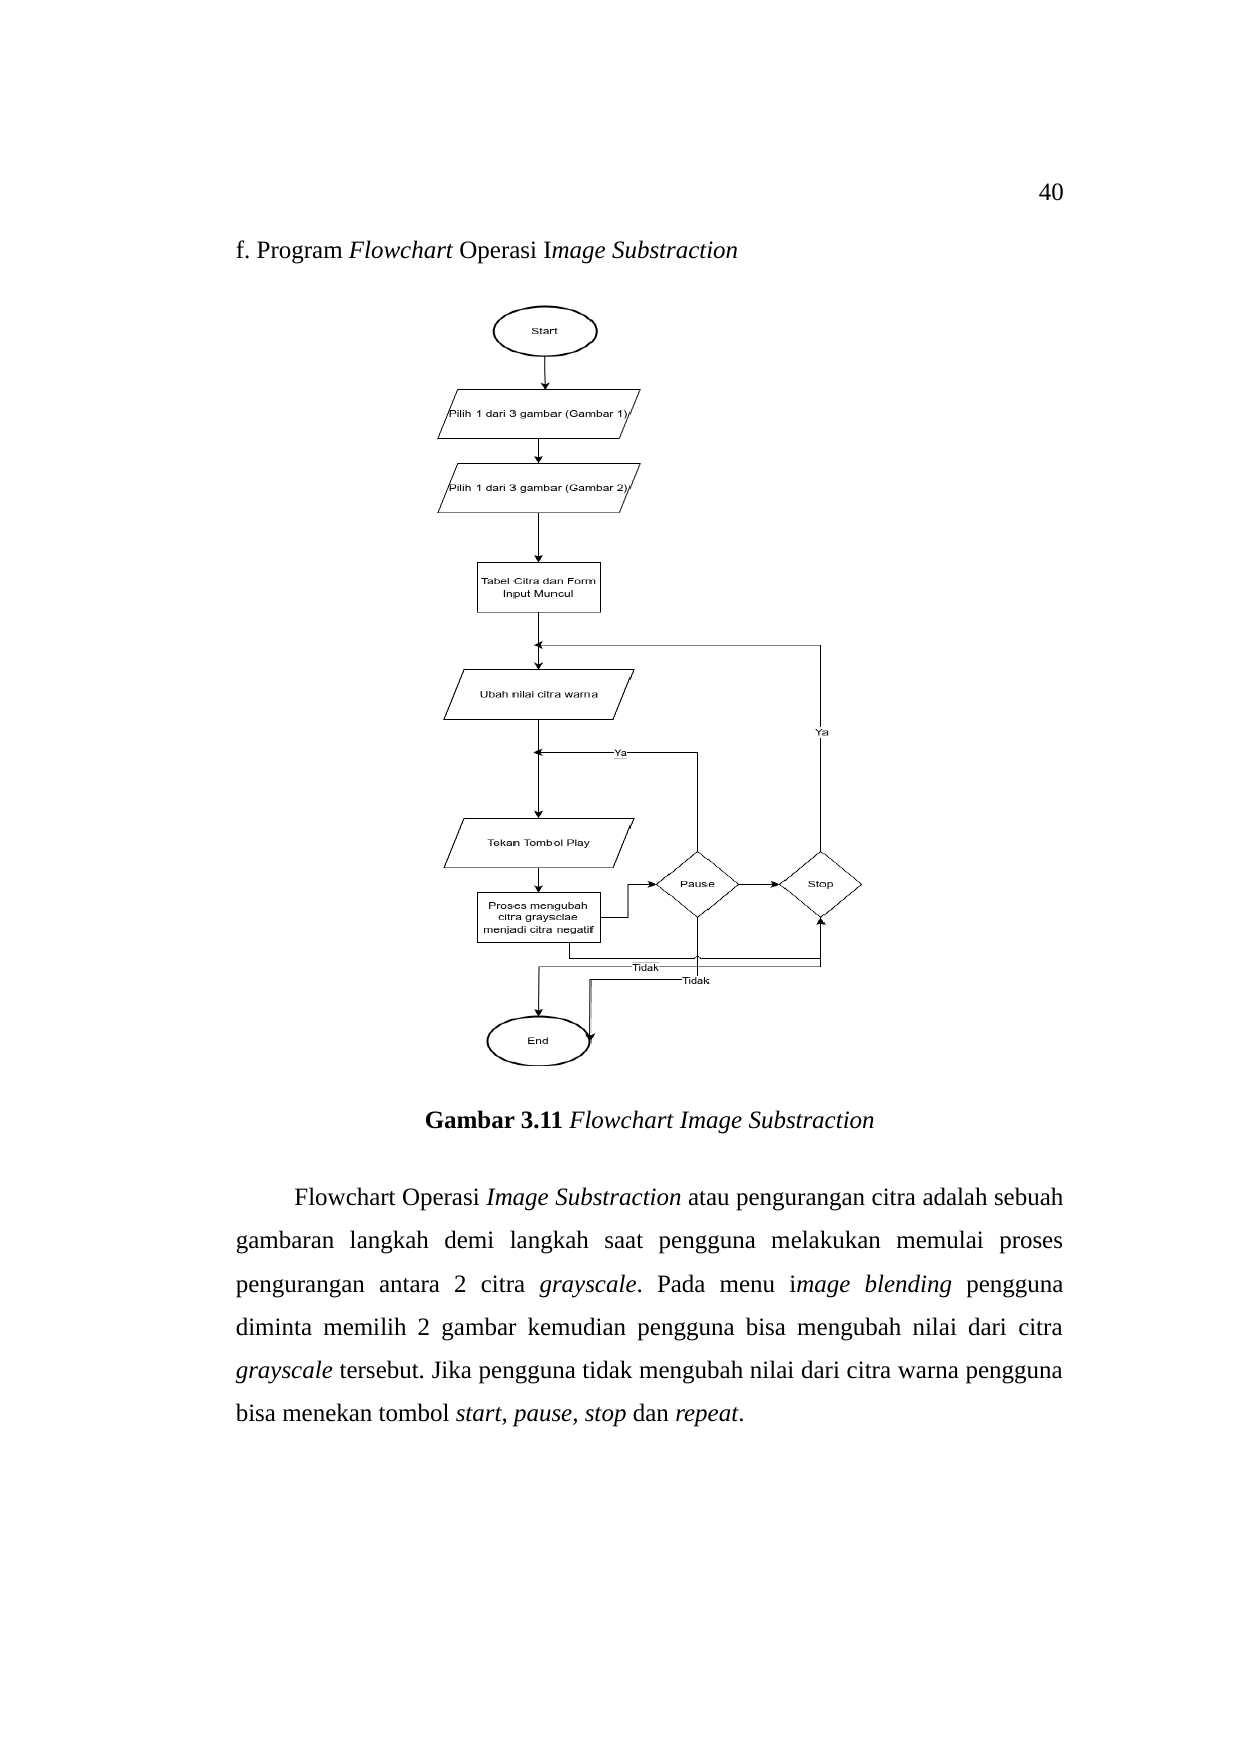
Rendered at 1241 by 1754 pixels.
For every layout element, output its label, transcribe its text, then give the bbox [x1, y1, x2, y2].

text Gambar 3.11 Flowchart Image Substraction [346, 1105, 953, 1134]
text Flowchart Operasi Image Substraction atau pengurangan citra adalah sebuah gambaran langkah demi langkah saat pengguna melakukan memulai proses pengurangan antara 2 citra grayscale. Pada menu image blending pengguna diminta memilih 2 gambar kemudian pengguna bisa mengubah nilai dari citra grayscale tersebut. Jika pengguna tidak mengubah nilai dari citra warna pengguna bisa menekan tombol start, pause, stop dan repeat. [236, 1182, 1063, 1427]
list Program Flowchart Operasi Image Substraction [236, 235, 1063, 264]
picture [437, 305, 863, 1066]
